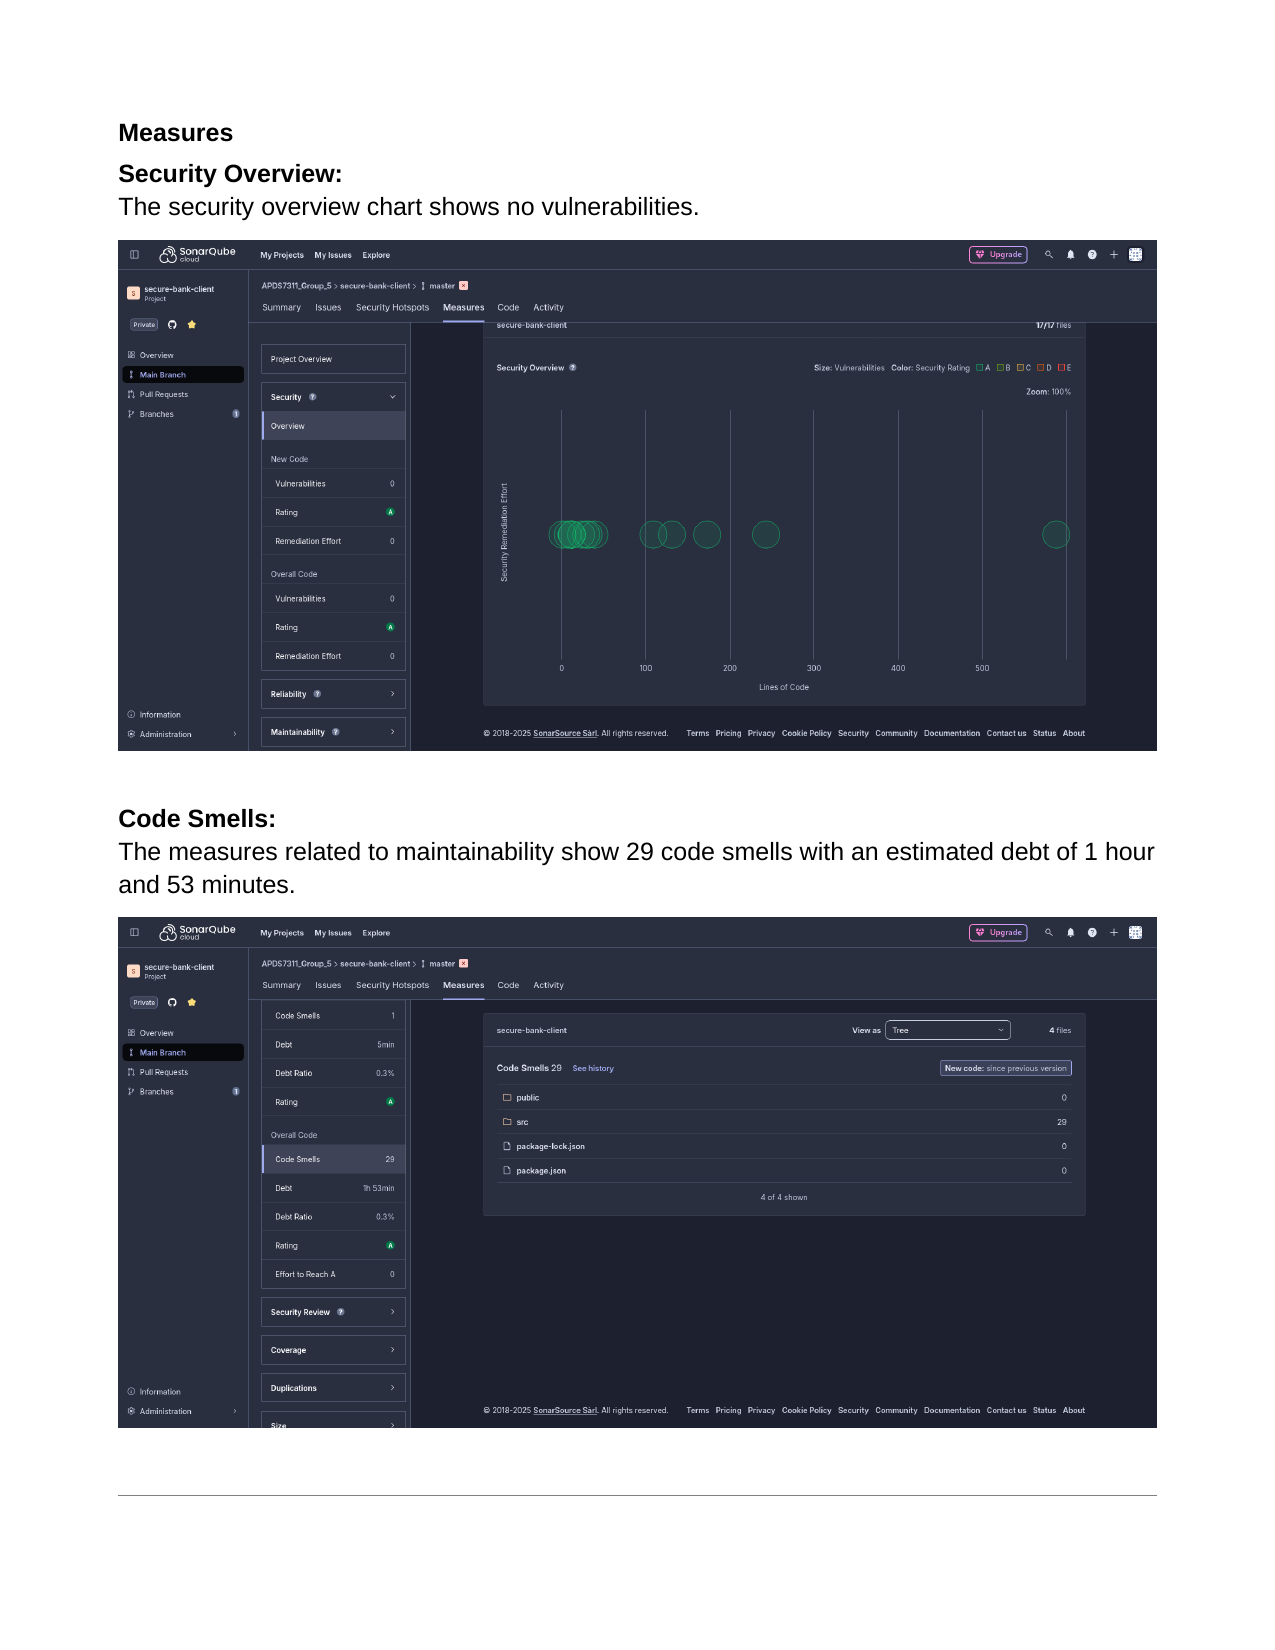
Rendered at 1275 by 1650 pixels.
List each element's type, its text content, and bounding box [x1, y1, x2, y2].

picture [118, 917, 1157, 1428]
text Security Overview: The security overview chart shows no vulnerabilities. [118, 159, 1157, 221]
subtitle Measures [118, 118, 1157, 147]
picture [118, 240, 1157, 751]
text Code Smells: The measures related to maintainability show 29 code smells with an estimated debt of 1 hour and 53 minutes. [118, 803, 1157, 898]
